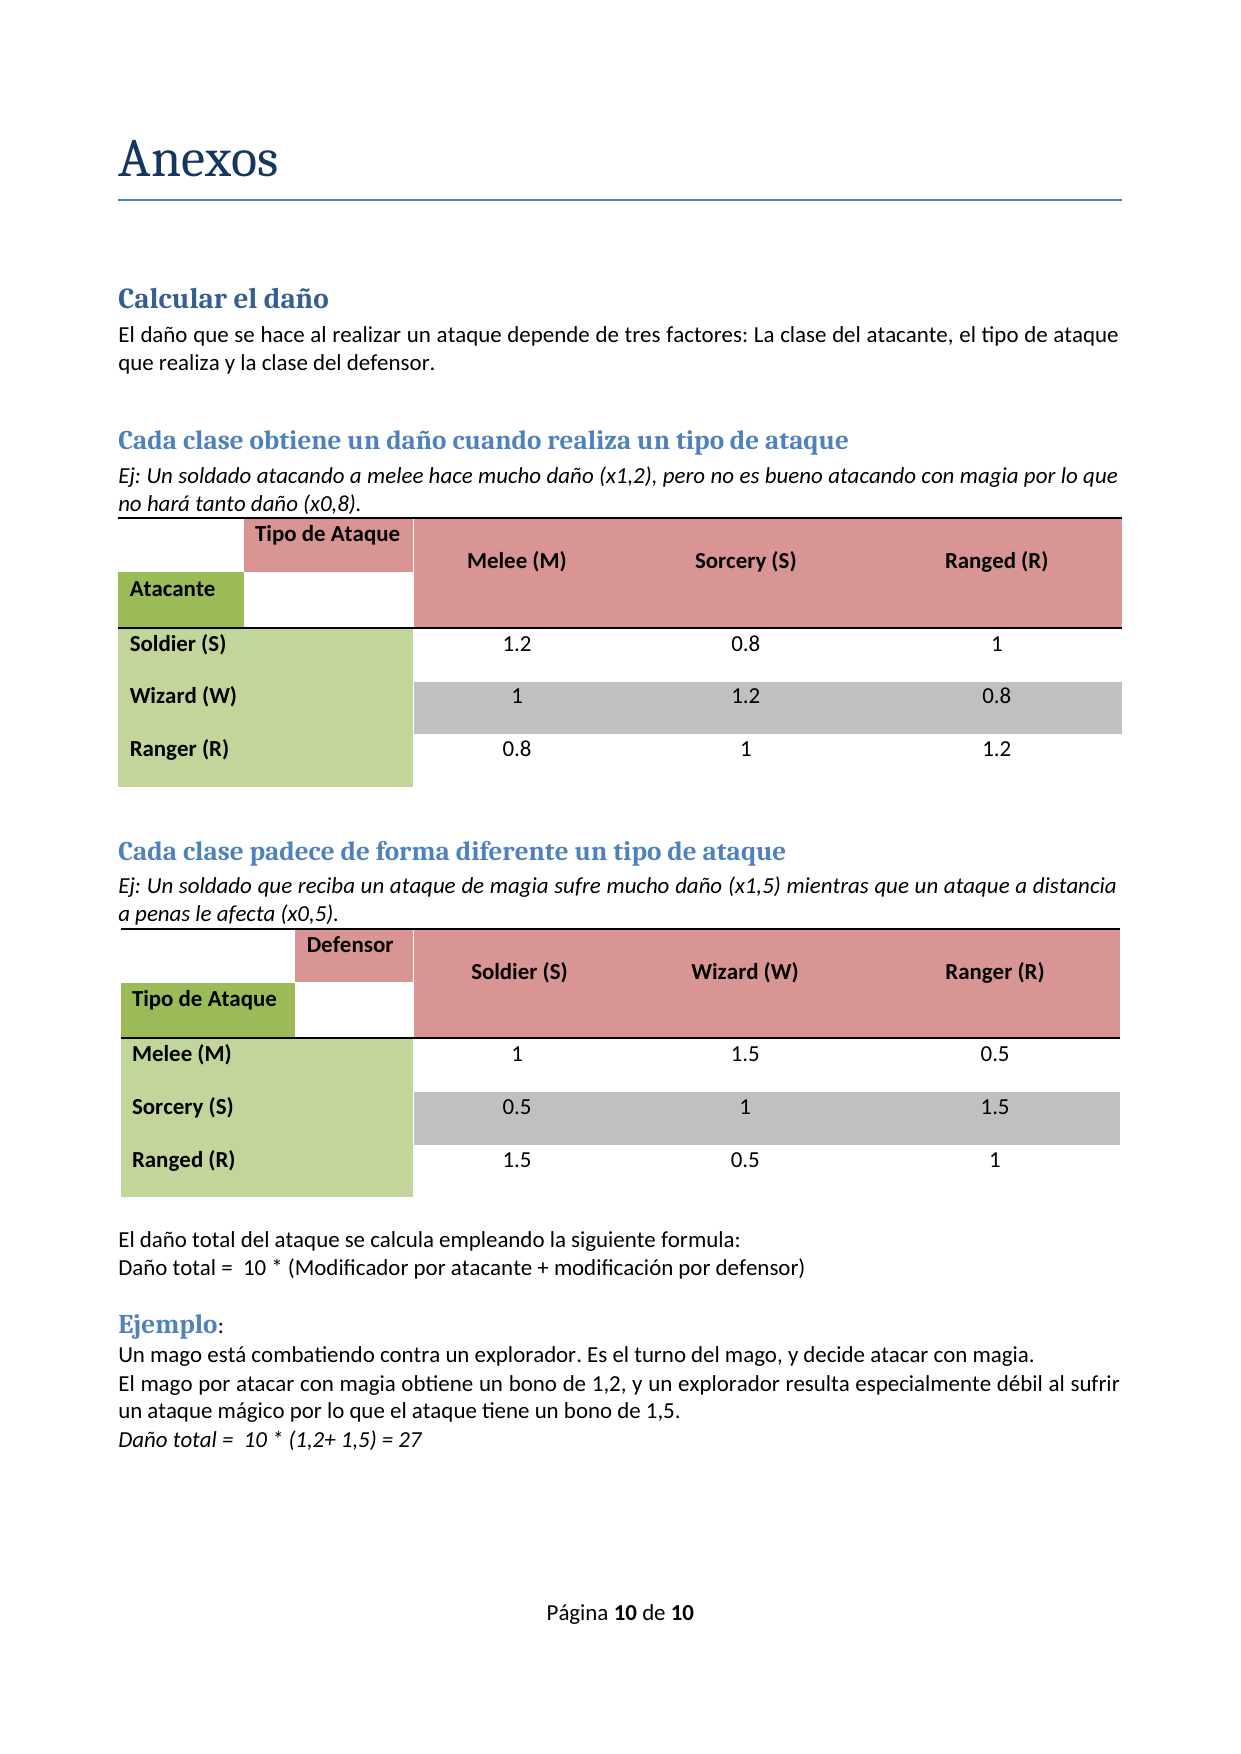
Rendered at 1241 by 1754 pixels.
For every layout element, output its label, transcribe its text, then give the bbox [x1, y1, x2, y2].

subtitle Cada clase padece de forma diferente un tipo de ataque [118, 836, 1122, 867]
table_cell 0.8 [620, 629, 871, 682]
table_header Defensor [295, 930, 413, 982]
table_header Ranged (R) [871, 519, 1122, 627]
table_cell Ranger (R) [118, 734, 413, 787]
table_cell 1 [870, 1145, 1120, 1197]
subtitle Calcular el daño [118, 282, 1122, 316]
table_header Ranger (R) [870, 930, 1120, 1037]
text El daño que se hace al realizar un ataque depende de tres factores: La clase del atacante, el tipo de ataque que realiza y la clase del defensor. [118, 321, 1122, 377]
text Un mago está combatiendo contra un explorador. Es el turno del mago, y decide atacar con magia. [118, 1341, 1122, 1369]
table_header Wizard (W) [620, 930, 870, 1037]
table_cell 0.8 [871, 682, 1122, 734]
table_cell Melee (M) [121, 1039, 413, 1092]
table_header Tipo de Ataque [244, 519, 413, 572]
table_cell 1 [620, 1092, 870, 1145]
table_cell Wizard (W) [118, 682, 413, 734]
text El daño total del ataque se calcula empleando la siguiente formula: [118, 1225, 1122, 1253]
table_cell 1.5 [620, 1039, 870, 1092]
text Daño total = 10 * (1,2+ 1,5) = 27 [118, 1425, 1122, 1453]
table_cell Tipo de Ataque [121, 983, 295, 1037]
table_cell Atacante [118, 572, 244, 627]
table_cell 1 [414, 682, 620, 734]
table_cell 0.5 [620, 1145, 870, 1197]
table_cell 0.5 [870, 1039, 1120, 1092]
table_cell 1.2 [871, 734, 1122, 787]
table_cell 1 [414, 1039, 620, 1092]
text Daño total = 10 * (Modificador por atacante + modificación por defensor) [118, 1253, 1122, 1281]
table_header Melee (M) [414, 519, 620, 627]
table_cell 1.2 [414, 629, 620, 682]
subtitle Cada clase obtiene un daño cuando realiza un tipo de ataque [118, 425, 1122, 457]
table_cell Ranged (R) [121, 1145, 413, 1197]
table_header [121, 930, 295, 982]
table_cell [295, 983, 413, 1037]
table_cell 0.8 [414, 734, 620, 787]
text Ej: Un soldado que reciba un ataque de magia sufre mucho daño (x1,5) mientras que un ataque a distancia a penas le afecta (x0,5). [118, 872, 1122, 928]
table_cell Soldier (S) [118, 629, 413, 682]
text Anexos [118, 128, 1122, 199]
table_cell 1 [620, 734, 871, 787]
text El mago por atacar con magia obtiene un bono de 1,2, y un explorador resulta especialmente débil al sufrir un ataque mágico por lo que el ataque tiene un bono de 1,5. [118, 1369, 1122, 1425]
table_header Sorcery (S) [620, 519, 871, 627]
table_cell [244, 572, 413, 627]
table_cell 1.5 [870, 1092, 1120, 1145]
table_header [118, 519, 244, 572]
table_cell Sorcery (S) [121, 1092, 413, 1145]
table_cell 1 [871, 629, 1122, 682]
text Ejemplo: [118, 1309, 1122, 1341]
table_cell 1.5 [414, 1145, 620, 1197]
table_cell 1.2 [620, 682, 871, 734]
text Ej: Un soldado atacando a melee hace mucho daño (x1,2), pero no es bueno atacando con magia por lo que no hará tanto daño (x0,8). [118, 461, 1122, 517]
table_cell 0.5 [414, 1092, 620, 1145]
table_header Soldier (S) [414, 930, 620, 1037]
